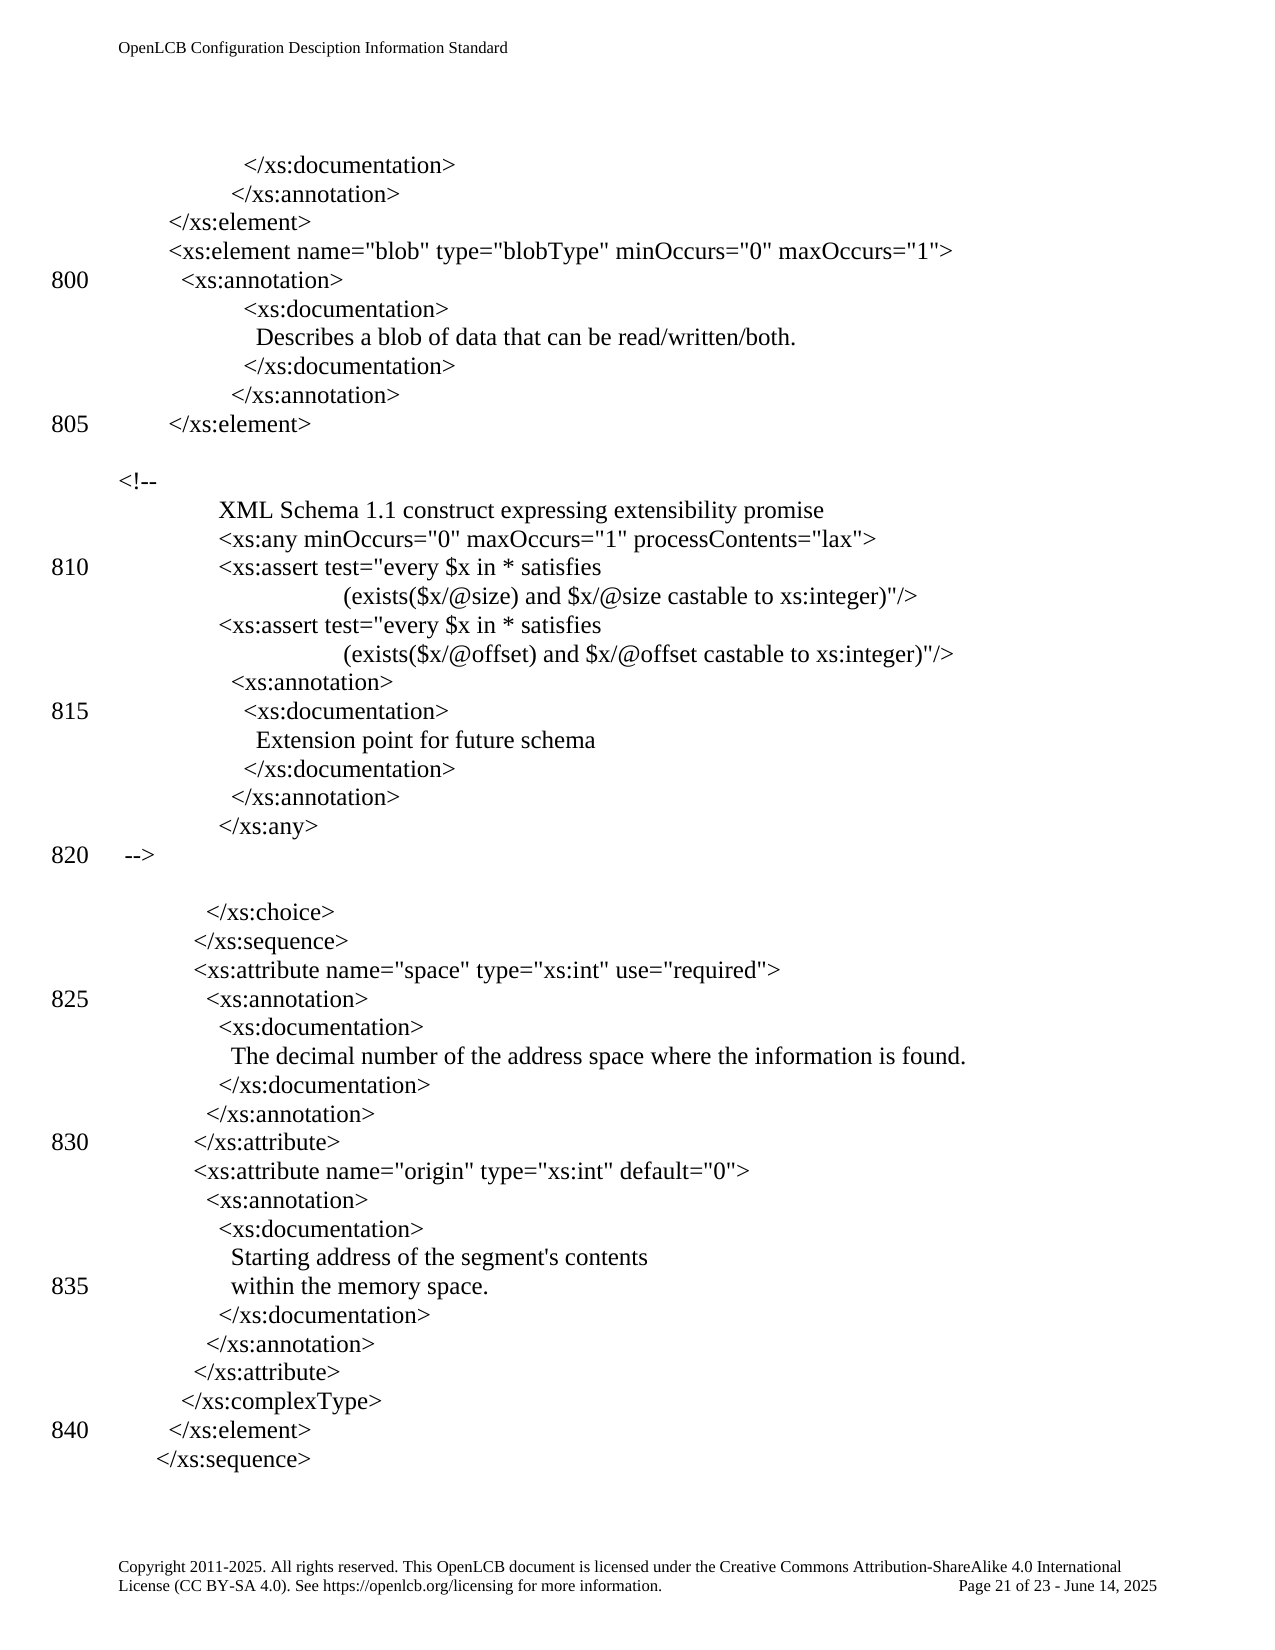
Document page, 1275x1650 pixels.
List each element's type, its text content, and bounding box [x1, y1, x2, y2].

text XML Schema 1.1 construct expressing extensibility promise [118, 495, 1157, 524]
text <xs:assert test="every $x in * satisfies [118, 552, 1157, 581]
text </xs:annotation> [118, 380, 1157, 409]
text <xs:documentation> [118, 1214, 1157, 1242]
text </xs:complexType> [118, 1386, 1157, 1415]
text </xs:attribute> [118, 1357, 1157, 1386]
text Extension point for future schema [118, 725, 1157, 754]
text <xs:documentation> [118, 696, 1157, 725]
text (exists($x/@offset) and $x/@offset castable to xs:integer)"/> [118, 639, 1157, 667]
text Starting address of the segment's contents [118, 1242, 1157, 1271]
text <xs:any minOccurs="0" maxOccurs="1" processContents="lax"> [118, 524, 1157, 552]
text <xs:annotation> [118, 667, 1157, 696]
text </xs:documentation> [118, 351, 1157, 380]
text (exists($x/@size) and $x/@size castable to xs:integer)"/> [118, 581, 1157, 610]
text </xs:any> [118, 811, 1157, 840]
text <xs:assert test="every $x in * satisfies [118, 610, 1157, 639]
text </xs:annotation> [118, 179, 1157, 207]
text </xs:annotation> [118, 1329, 1157, 1357]
text <xs:documentation> [118, 1012, 1157, 1041]
text </xs:sequence> [118, 926, 1157, 955]
text </xs:attribute> [118, 1127, 1157, 1156]
text </xs:documentation> [118, 1070, 1157, 1099]
text <xs:annotation> [118, 1185, 1157, 1214]
text <xs:annotation> [118, 265, 1157, 294]
text <xs:element name="blob" type="blobType" minOccurs="0" maxOccurs="1"> [118, 236, 1157, 265]
text within the memory space. [118, 1271, 1157, 1300]
text <!-- [118, 466, 1157, 495]
text --> [118, 840, 1157, 869]
text </xs:sequence> [118, 1444, 1157, 1472]
text </xs:documentation> [118, 754, 1157, 782]
text Describes a blob of data that can be read/written/both. [118, 322, 1157, 351]
text </xs:annotation> [118, 1099, 1157, 1127]
text <xs:attribute name="origin" type="xs:int" default="0"> [118, 1156, 1157, 1185]
text </xs:documentation> [118, 1300, 1157, 1329]
text </xs:documentation> [118, 150, 1157, 179]
text </xs:element> [118, 1415, 1157, 1444]
text </xs:element> [118, 207, 1157, 236]
text </xs:annotation> [118, 782, 1157, 811]
text <xs:attribute name="space" type="xs:int" use="required"> [118, 955, 1157, 984]
text <xs:annotation> [118, 984, 1157, 1012]
text </xs:element> [118, 409, 1157, 437]
text The decimal number of the address space where the information is found. [118, 1041, 1157, 1070]
text </xs:choice> [118, 897, 1157, 926]
text <xs:documentation> [118, 294, 1157, 322]
